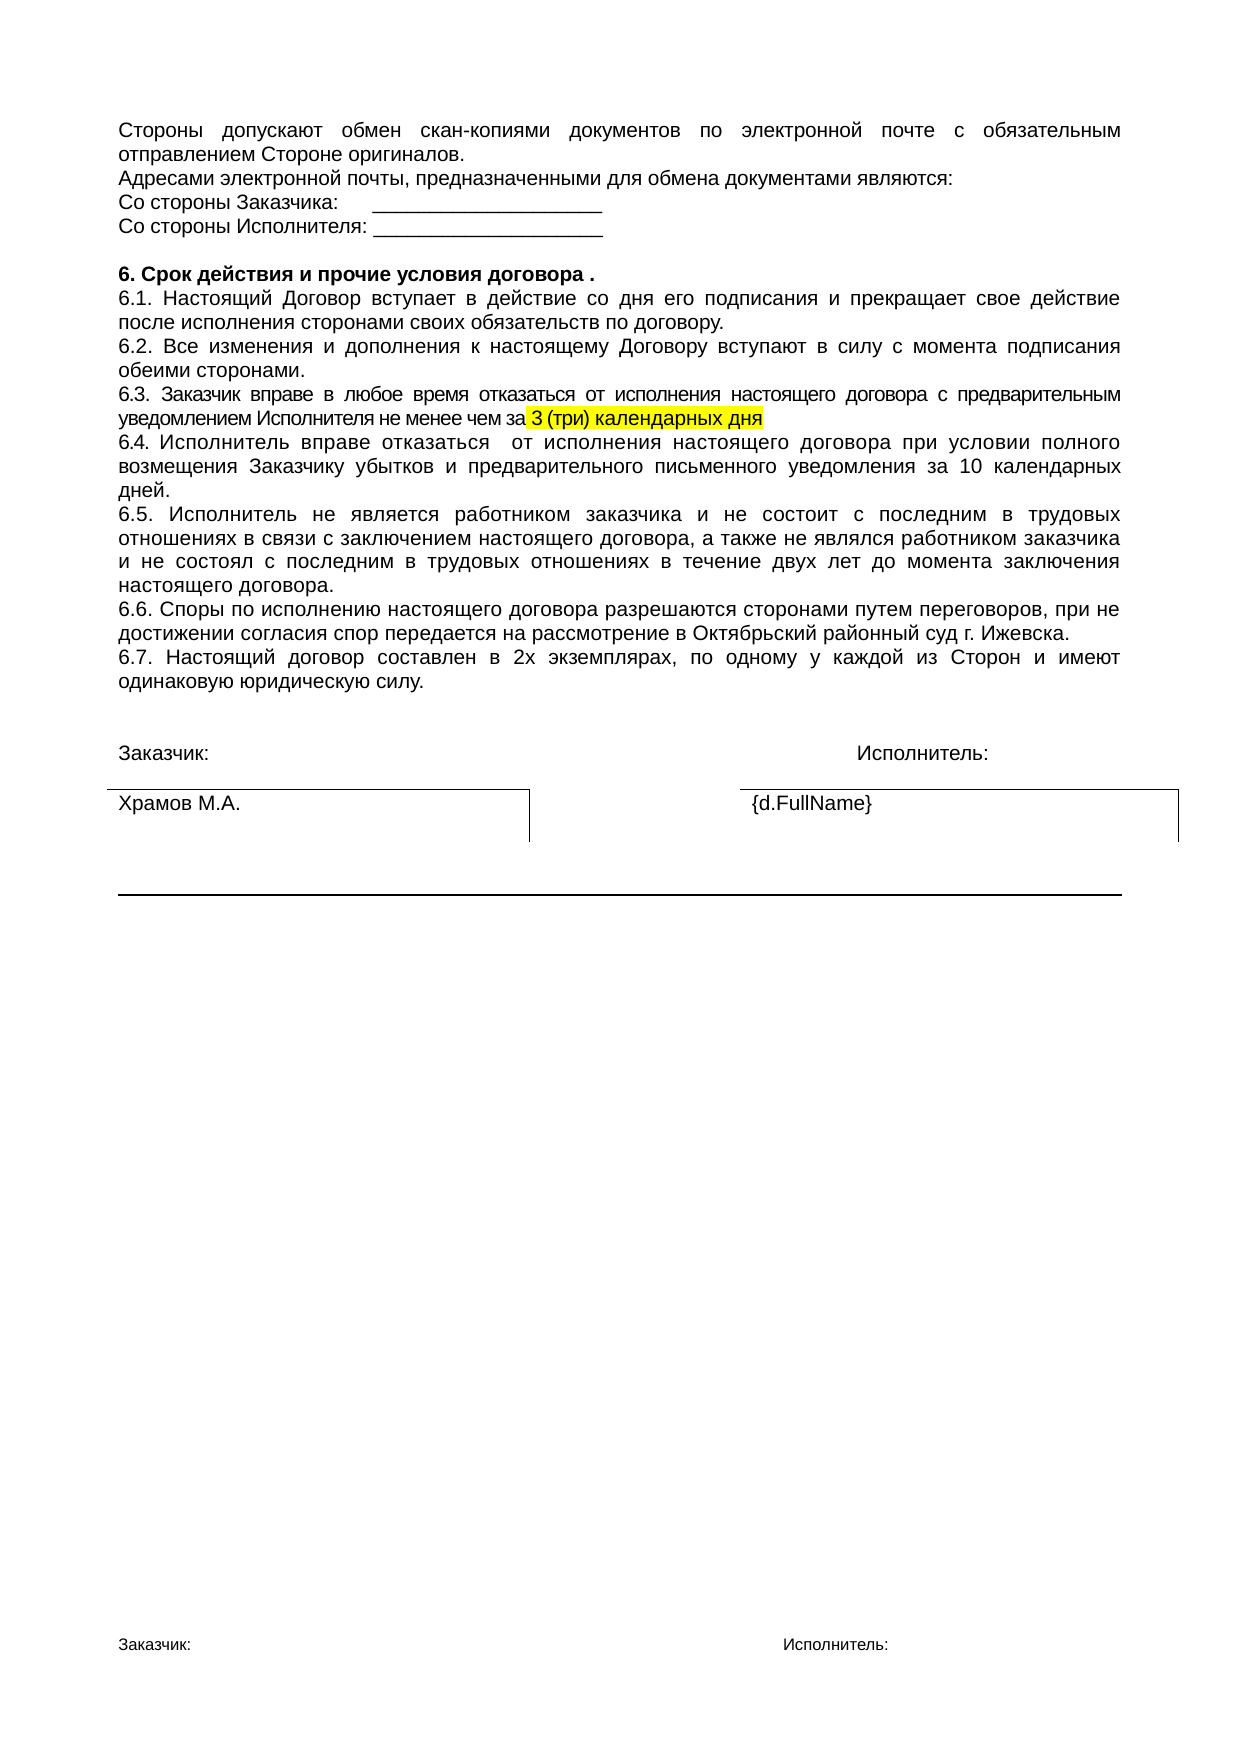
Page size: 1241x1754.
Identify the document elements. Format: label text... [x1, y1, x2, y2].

text 6.3. Заказчик вправе в любое время отказаться от исполнения настоящего договора с предварительным уведомлением Исполнителя не менее чем за 3 (три) календарных дня [118, 382, 1122, 429]
text Со стороны Заказчика: ____________________ [118, 190, 1122, 214]
table_header {d.FullName} [740, 790, 1178, 816]
text Адресами электронной почты, предназначенными для обмена документами являются: [118, 166, 1122, 190]
text 6.7. Настоящий договор составлен в 2х экземплярах, по одному у каждой из Сторон и имеют одинаковую юридическую силу. [118, 645, 1122, 693]
text Со стороны Исполнителя: ____________________ [118, 214, 1122, 238]
text 6.1. Настоящий Договор вступает в действие со дня его подписания и прекращает свое действие после исполнения сторонами своих обязательств по договору. [118, 286, 1122, 334]
text Заказчик: Исполнитель: [118, 741, 1122, 765]
table_header Храмов М.А. [107, 790, 529, 816]
text Стороны допускают обмен скан-копиями документов по электронной почте с обязательным отправлением Стороне оригиналов. [118, 118, 1122, 166]
text 6.4. Исполнитель вправе отказаться от исполнения настоящего договора при условии полного возмещения Заказчику убытков и предварительного письменного уведомления за 10 календарных дней. [118, 429, 1122, 501]
text 6.2. Все изменения и дополнения к настоящему Договору вступают в силу с момента подписания обеими сторонами. [118, 334, 1122, 382]
text 6.6. Споры по исполнению настоящего договора разрешаются сторонами путем переговоров, при не достижении согласия спор передается на рассмотрение в Октябрьский районный суд г. Ижевска. [118, 597, 1122, 645]
text 6. Срок действия и прочие условия договора . [118, 262, 1122, 286]
table_cell [530, 816, 740, 842]
table_header [530, 789, 740, 816]
table_cell [107, 816, 529, 842]
text 6.5. Исполнитель не является работником заказчика и не состоит с последним в трудовых отношениях в связи с заключением настоящего договора, а также не являлся работником заказчика и не состоял с последним в трудовых отношениях в течение двух лет до момента заключения настоящего договора. [118, 501, 1122, 597]
table_cell [740, 816, 1178, 842]
